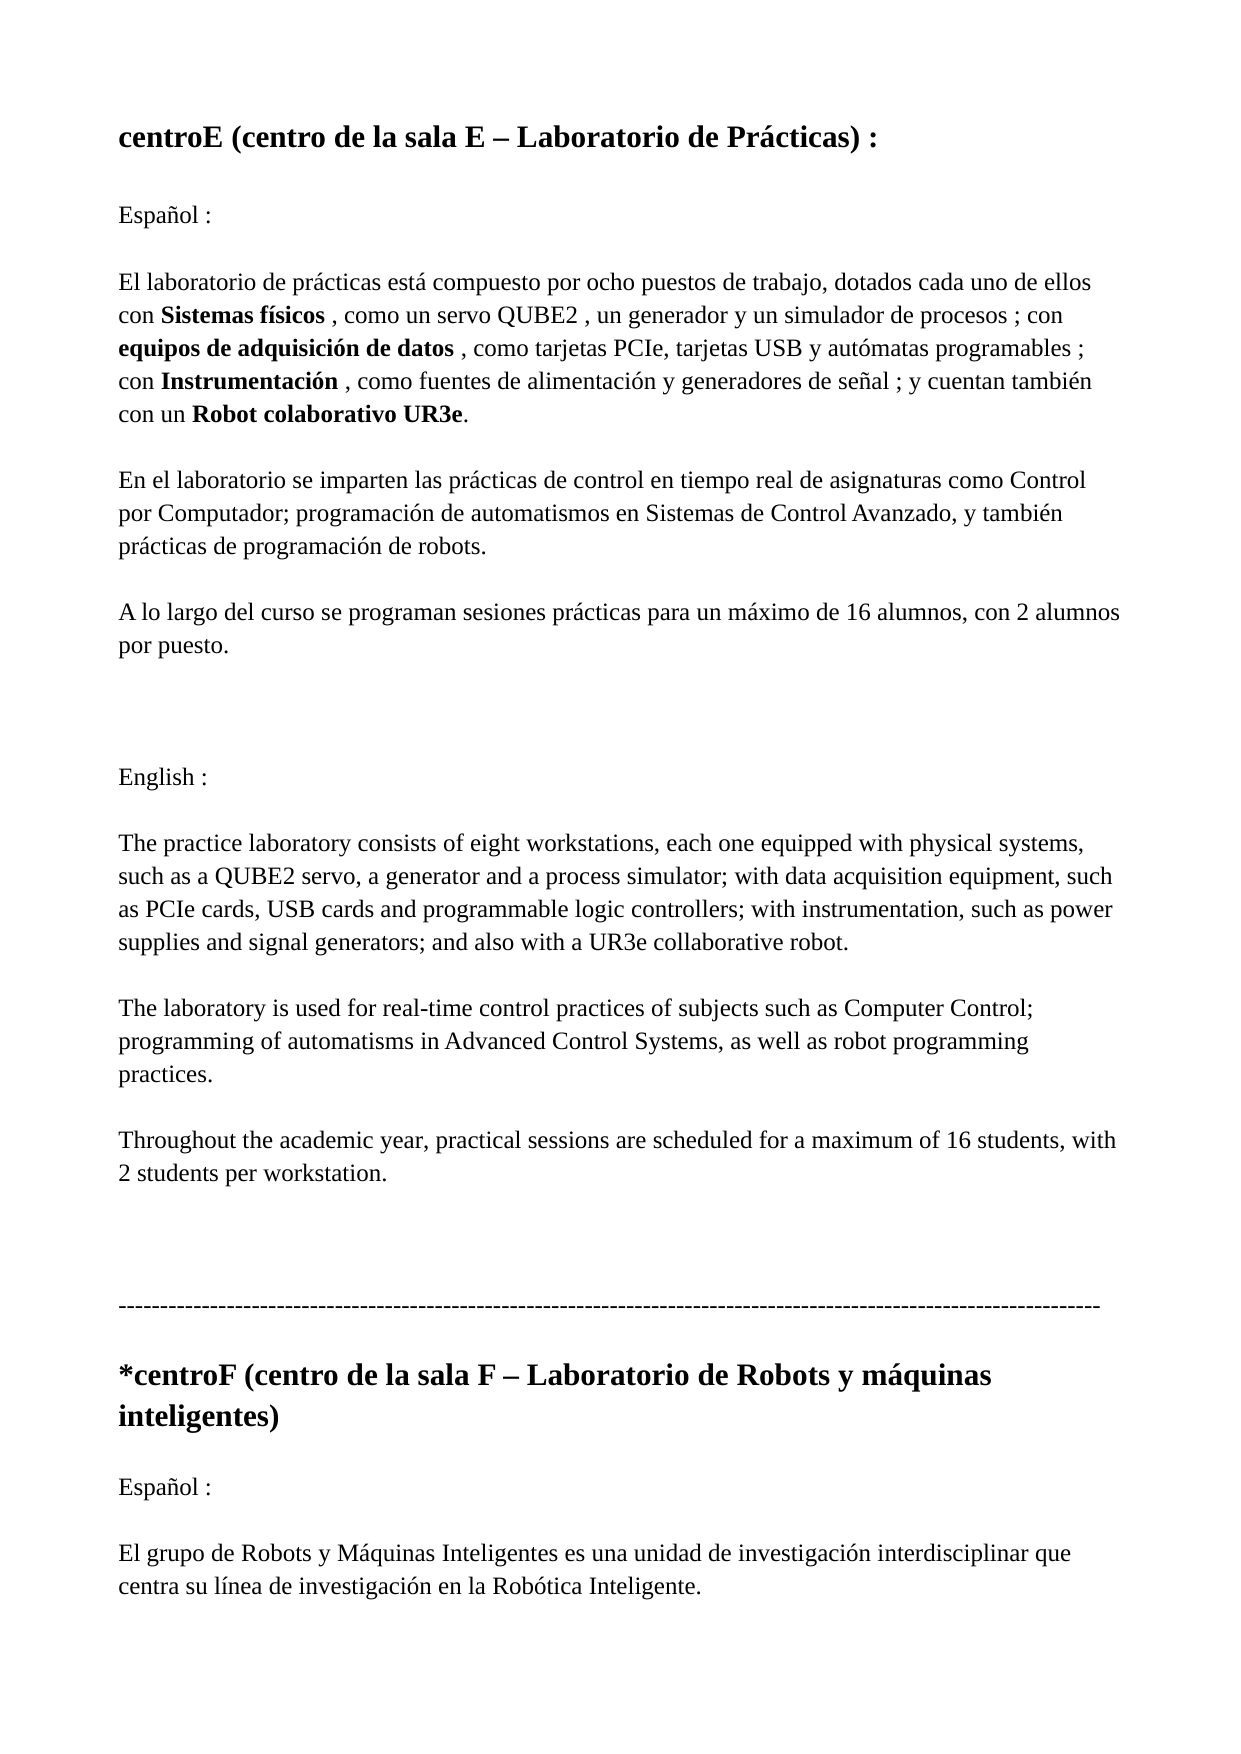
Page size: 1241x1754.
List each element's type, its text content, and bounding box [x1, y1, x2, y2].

text Throughout the academic year, practical sessions are scheduled for a maximum of 16 students, with 2 students per workstation. [118, 1125, 1122, 1187]
text The laboratory is used for real-time control practices of subjects such as Computer Control; programming of automatisms in Advanced Control Systems, as well as robot programming practices. [118, 993, 1122, 1088]
text *centroF (centro de la sala F – Laboratorio de Robots y máquinas inteligentes) [118, 1356, 1122, 1433]
text A lo largo del curso se programan sesiones prácticas para un máximo de 16 alumnos, con 2 alumnos por puesto. [118, 597, 1122, 659]
text The practice laboratory consists of eight workstations, each one equipped with physical systems, such as a QUBE2 servo, a generator and a process simulator; with data acquisition equipment, such as PCIe cards, USB cards and programmable logic controllers; with instrumentation, such as power supplies and signal generators; and also with a UR3e collaborative robot. [118, 828, 1122, 956]
text Español : [118, 1472, 1122, 1501]
text En el laboratorio se imparten las prácticas de control en tiempo real de asignaturas como Control por Computador; programación de automatismos en Sistemas de Control Avanzado, y también prácticas de programación de robots. [118, 465, 1122, 559]
text centroE (centro de la sala E – Laboratorio de Prácticas) : [118, 118, 1122, 154]
text Español : [118, 201, 1122, 229]
text ---------------------------------------------------------------------------------------------------------------------- [118, 1290, 1122, 1319]
text El laboratorio de prácticas está compuesto por ocho puestos de trabajo, dotados cada uno de ellos con Sistemas físicos , como un servo QUBE2 , un generador y un simulador de procesos ; con equipos de adquisición de datos , como tarjetas PCIe, tarjetas USB y autómatas programables ; con Instrumentación , como fuentes de alimentación y generadores de señal ; y cuentan también con un Robot colaborativo UR3e. [118, 267, 1122, 427]
text English : [118, 762, 1122, 791]
text El grupo de Robots y Máquinas Inteligentes es una unidad de investigación interdisciplinar que centra su línea de investigación en la Robótica Inteligente. [118, 1538, 1122, 1600]
